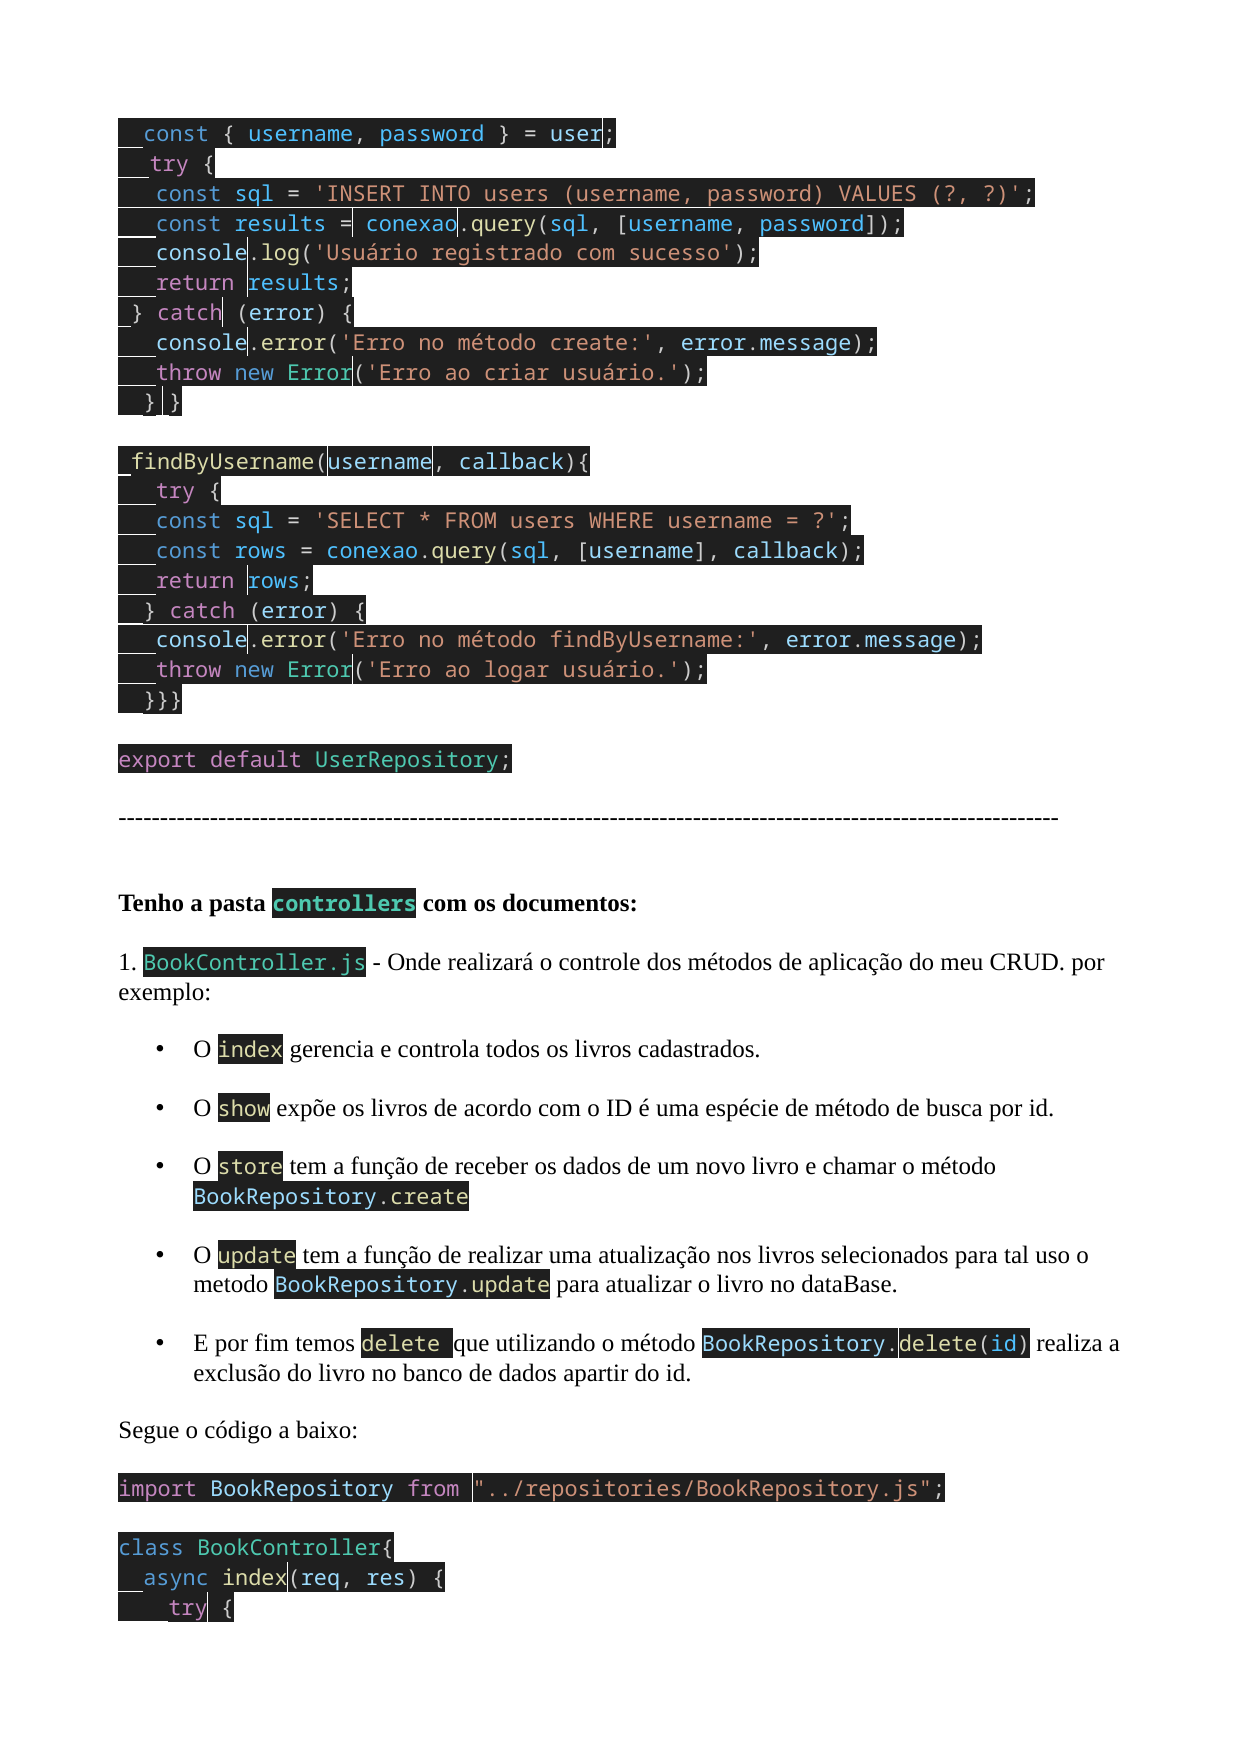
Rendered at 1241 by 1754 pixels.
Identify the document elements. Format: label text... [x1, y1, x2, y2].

text Tenho a pasta controllers com os documentos: [118, 888, 1122, 918]
list O show expõe os livros de acordo com o ID é uma espécie de método de busca por id. [156, 1093, 1122, 1122]
text } catch (error) { [118, 297, 1122, 327]
list E por fim temos delete que utilizando o método BookRepository.delete(id) realiza a exclusão do livro no banco de dados apartir do id. [156, 1328, 1122, 1386]
text return rows; [118, 565, 1122, 595]
text console.error('Erro no método findByUsername:', error.message); [118, 624, 1122, 654]
text try { [118, 148, 1122, 178]
text const sql = 'SELECT * FROM users WHERE username = ?'; [118, 505, 1122, 535]
text Segue o código a baixo: [118, 1415, 1122, 1444]
text class BookController{ [118, 1532, 1122, 1562]
text import BookRepository from "../repositories/BookRepository.js"; [118, 1473, 1122, 1502]
text console.error('Erro no método create:', error.message); [118, 327, 1122, 356]
text throw new Error('Erro ao logar usuário.'); [118, 654, 1122, 684]
text } catch (error) { [118, 595, 1122, 624]
text return results; [118, 267, 1122, 297]
text } } [118, 386, 1122, 416]
list O update tem a função de realizar uma atualização nos livros selecionados para tal uso o metodo BookRepository.update para atualizar o livro no dataBase. [156, 1239, 1122, 1299]
text async index(req, res) { [118, 1562, 1122, 1592]
text export default UserRepository; [118, 743, 1122, 773]
text throw new Error('Erro ao criar usuário.'); [118, 356, 1122, 386]
text findByUsername(username, callback){ [118, 446, 1122, 476]
text const rows = conexao.query(sql, [username], callback); [118, 535, 1122, 565]
text console.log('Usuário registrado com sucesso'); [118, 237, 1122, 267]
text 1. BookController.js - Onde realizará o controle dos métodos de aplicação do meu CRUD. por exemplo: [118, 947, 1122, 1005]
text const { username, password } = user; [118, 118, 1122, 148]
text ----------------------------------------------------------------------------------------------------------------- [118, 802, 1122, 831]
text try { [118, 1592, 1122, 1622]
list O store tem a função de receber os dados de um novo livro e chamar o método BookRepository.create [156, 1151, 1122, 1211]
text }}} [118, 684, 1122, 714]
text const results = conexao.query(sql, [username, password]); [118, 207, 1122, 237]
text try { [118, 476, 1122, 505]
text const sql = 'INSERT INTO users (username, password) VALUES (?, ?)'; [118, 178, 1122, 207]
list O index gerencia e controla todos os livros cadastrados. [156, 1034, 1122, 1064]
